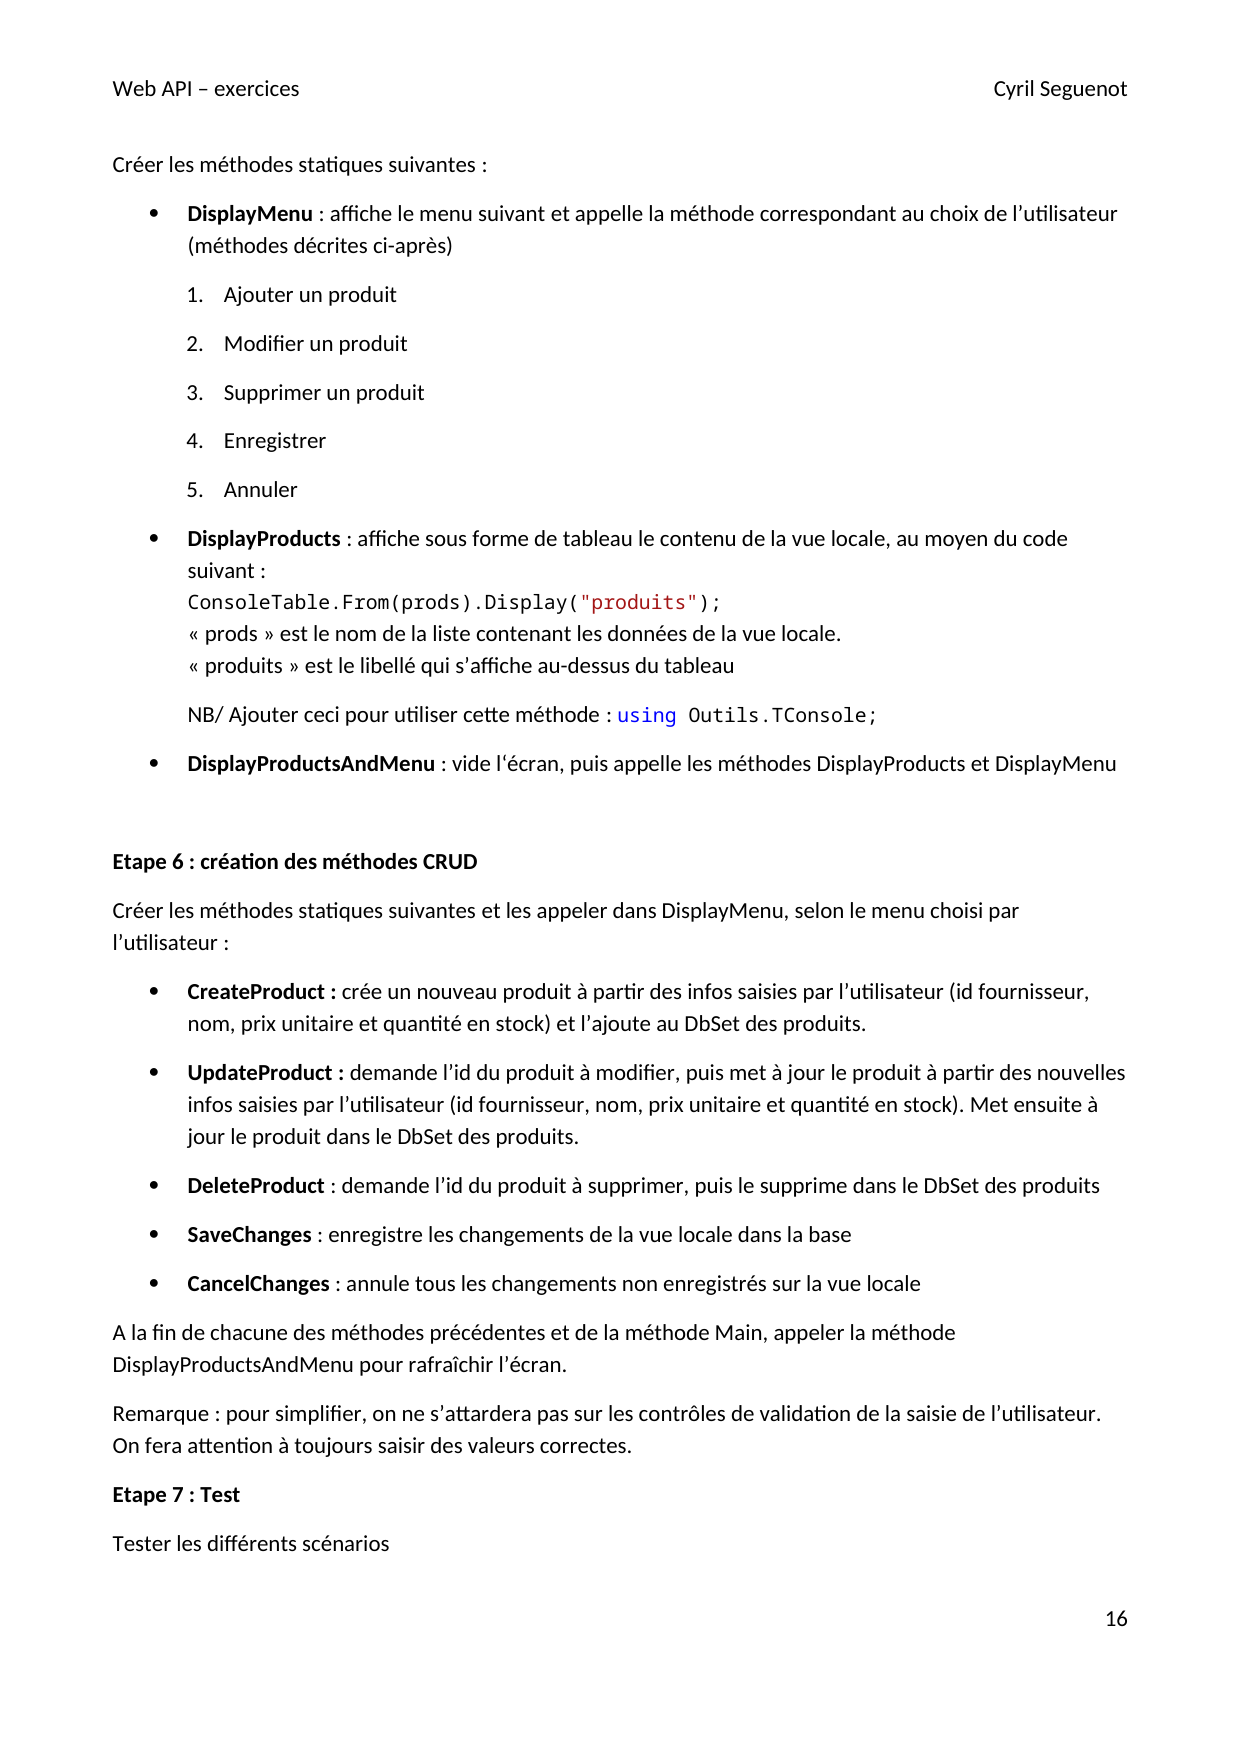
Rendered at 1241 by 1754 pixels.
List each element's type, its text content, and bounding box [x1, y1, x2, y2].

text A la fin de chacune des méthodes précédentes et de la méthode Main, appeler la méthode DisplayProductsAndMenu pour rafraîchir l’écran. [112, 1318, 1128, 1378]
list Supprimer un produit [186, 378, 1128, 406]
list Modifier un produit [186, 329, 1128, 357]
text Tester les différents scénarios [112, 1529, 1128, 1557]
list DisplayProductsAndMenu : vide l‘écran, puis appelle les méthodes DisplayProducts et DisplayMenu [150, 749, 1128, 777]
list SaveChanges : enregistre les changements de la vue locale dans la base [150, 1220, 1128, 1248]
list CreateProduct : crée un nouveau produit à partir des infos saisies par l’utilisateur (id fournisseur, nom, prix unitaire et quantité en stock) et l’ajoute au DbSet des produits. [150, 977, 1128, 1037]
text Créer les méthodes statiques suivantes : [112, 150, 1128, 178]
text Etape 6 : création des méthodes CRUD [112, 847, 1128, 875]
list DisplayMenu : affiche le menu suivant et appelle la méthode correspondant au choix de l’utilisateur (méthodes décrites ci-après) [150, 199, 1128, 259]
list Enregistrer [186, 426, 1128, 454]
list NB/ Ajouter ceci pour utiliser cette méthode : using Outils.TConsole; [187, 701, 1128, 729]
text Créer les méthodes statiques suivantes et les appeler dans DisplayMenu, selon le menu choisi par l’utilisateur : [112, 896, 1128, 956]
list DeleteProduct : demande l’id du produit à supprimer, puis le supprime dans le DbSet des produits [150, 1171, 1128, 1199]
list UpdateProduct : demande l’id du produit à modifier, puis met à jour le produit à partir des nouvelles infos saisies par l’utilisateur (id fournisseur, nom, prix unitaire et quantité en stock). Met ensuite à jour le produit dans le DbSet des produits. [150, 1058, 1128, 1151]
list DisplayProducts : affiche sous forme de tableau le contenu de la vue locale, au moyen du code suivant : ConsoleTable.From(prods).Display("produits"); « prods » est le nom de la liste contenant les données de la vue locale. « produits » est le libellé qui s’affiche au-dessus du tableau [150, 524, 1128, 680]
list Annuler [186, 475, 1128, 503]
text Remarque : pour simplifier, on ne s’attardera pas sur les contrôles de validation de la saisie de l’utilisateur. On fera attention à toujours saisir des valeurs correctes. [112, 1399, 1128, 1459]
list Ajouter un produit [186, 280, 1128, 308]
text Etape 7 : Test [112, 1480, 1128, 1508]
list CancelChanges : annule tous les changements non enregistrés sur la vue locale [150, 1269, 1128, 1297]
